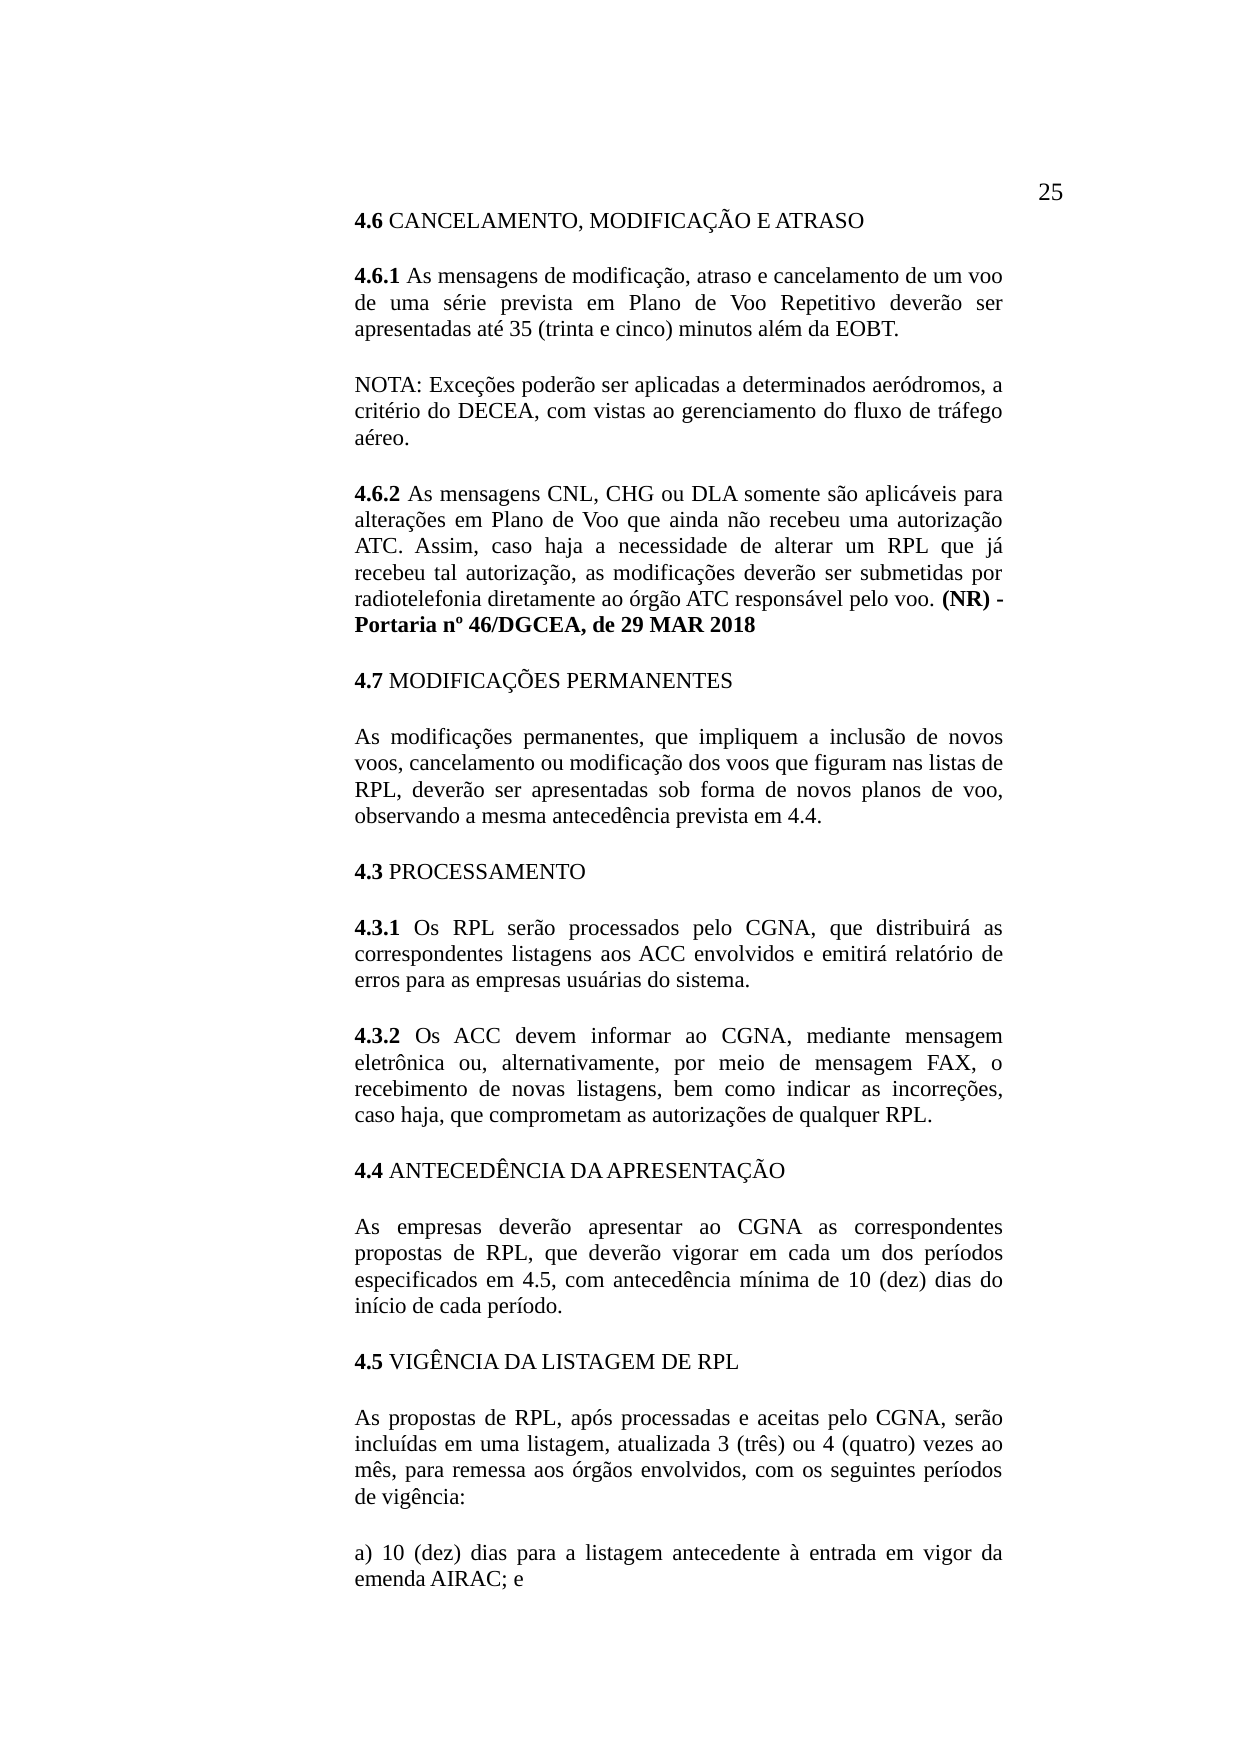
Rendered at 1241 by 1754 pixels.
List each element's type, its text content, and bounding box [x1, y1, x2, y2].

text 4.3.1 Os RPL serão processados pelo CGNA, que distribuirá as correspondentes listagens aos ACC envolvidos e emitirá relatório de erros para as empresas usuárias do sistema. [354, 914, 1004, 993]
text 4.3 PROCESSAMENTO [354, 858, 1004, 884]
text NOTA: Exceções poderão ser aplicadas a determinados aeródromos, a critério do DECEA, com vistas ao gerenciamento do fluxo de tráfego aéreo. [354, 371, 1004, 450]
text As empresas deverão apresentar ao CGNA as correspondentes propostas de RPL, que deverão vigorar em cada um dos períodos especificados em 4.5, com antecedência mínima de 10 (dez) dias do início de cada período. [354, 1213, 1004, 1318]
text 4.6.1 As mensagens de modificação, atraso e cancelamento de um voo de uma série prevista em Plano de Voo Repetitivo deverão ser apresentadas até 35 (trinta e cinco) minutos além da EOBT. [354, 262, 1004, 342]
text As propostas de RPL, após processadas e aceitas pelo CGNA, serão incluídas em uma listagem, atualizada 3 (três) ou 4 (quatro) vezes ao mês, para remessa aos órgãos envolvidos, com os seguintes períodos de vigência: [354, 1404, 1004, 1509]
text 4.7 MODIFICAÇÕES PERMANENTES [354, 667, 1004, 693]
text 4.4 ANTECEDÊNCIA DA APRESENTAÇÃO [354, 1157, 1004, 1183]
text 4.6.2 As mensagens CNL, CHG ou DLA somente são aplicáveis para alterações em Plano de Voo que ainda não recebeu uma autorização ATC. Assim, caso haja a necessidade de alterar um RPL que já recebeu tal autorização, as modificações deverão ser submetidas por radiotelefonia diretamente ao órgão ATC responsável pelo voo. (NR) - Portaria nº 46/DGCEA, de 29 MAR 2018 [354, 479, 1004, 638]
text a) 10 (dez) dias para a listagem antecedente à entrada em vigor da emenda AIRAC; e [354, 1539, 1004, 1591]
text 4.6 CANCELAMENTO, MODIFICAÇÃO E ATRASO [354, 207, 1004, 233]
text As modificações permanentes, que impliquem a inclusão de novos voos, cancelamento ou modificação dos voos que figuram nas listas de RPL, deverão ser apresentadas sob forma de novos planos de voo, observando a mesma antecedência prevista em 4.4. [354, 723, 1004, 828]
text 4.3.2 Os ACC devem informar ao CGNA, mediante mensagem eletrônica ou, alternativamente, por meio de mensagem FAX, o recebimento de novas listagens, bem como indicar as incorreções, caso haja, que comprometam as autorizações de qualquer RPL. [354, 1022, 1004, 1128]
text 4.5 VIGÊNCIA DA LISTAGEM DE RPL [354, 1348, 1004, 1374]
